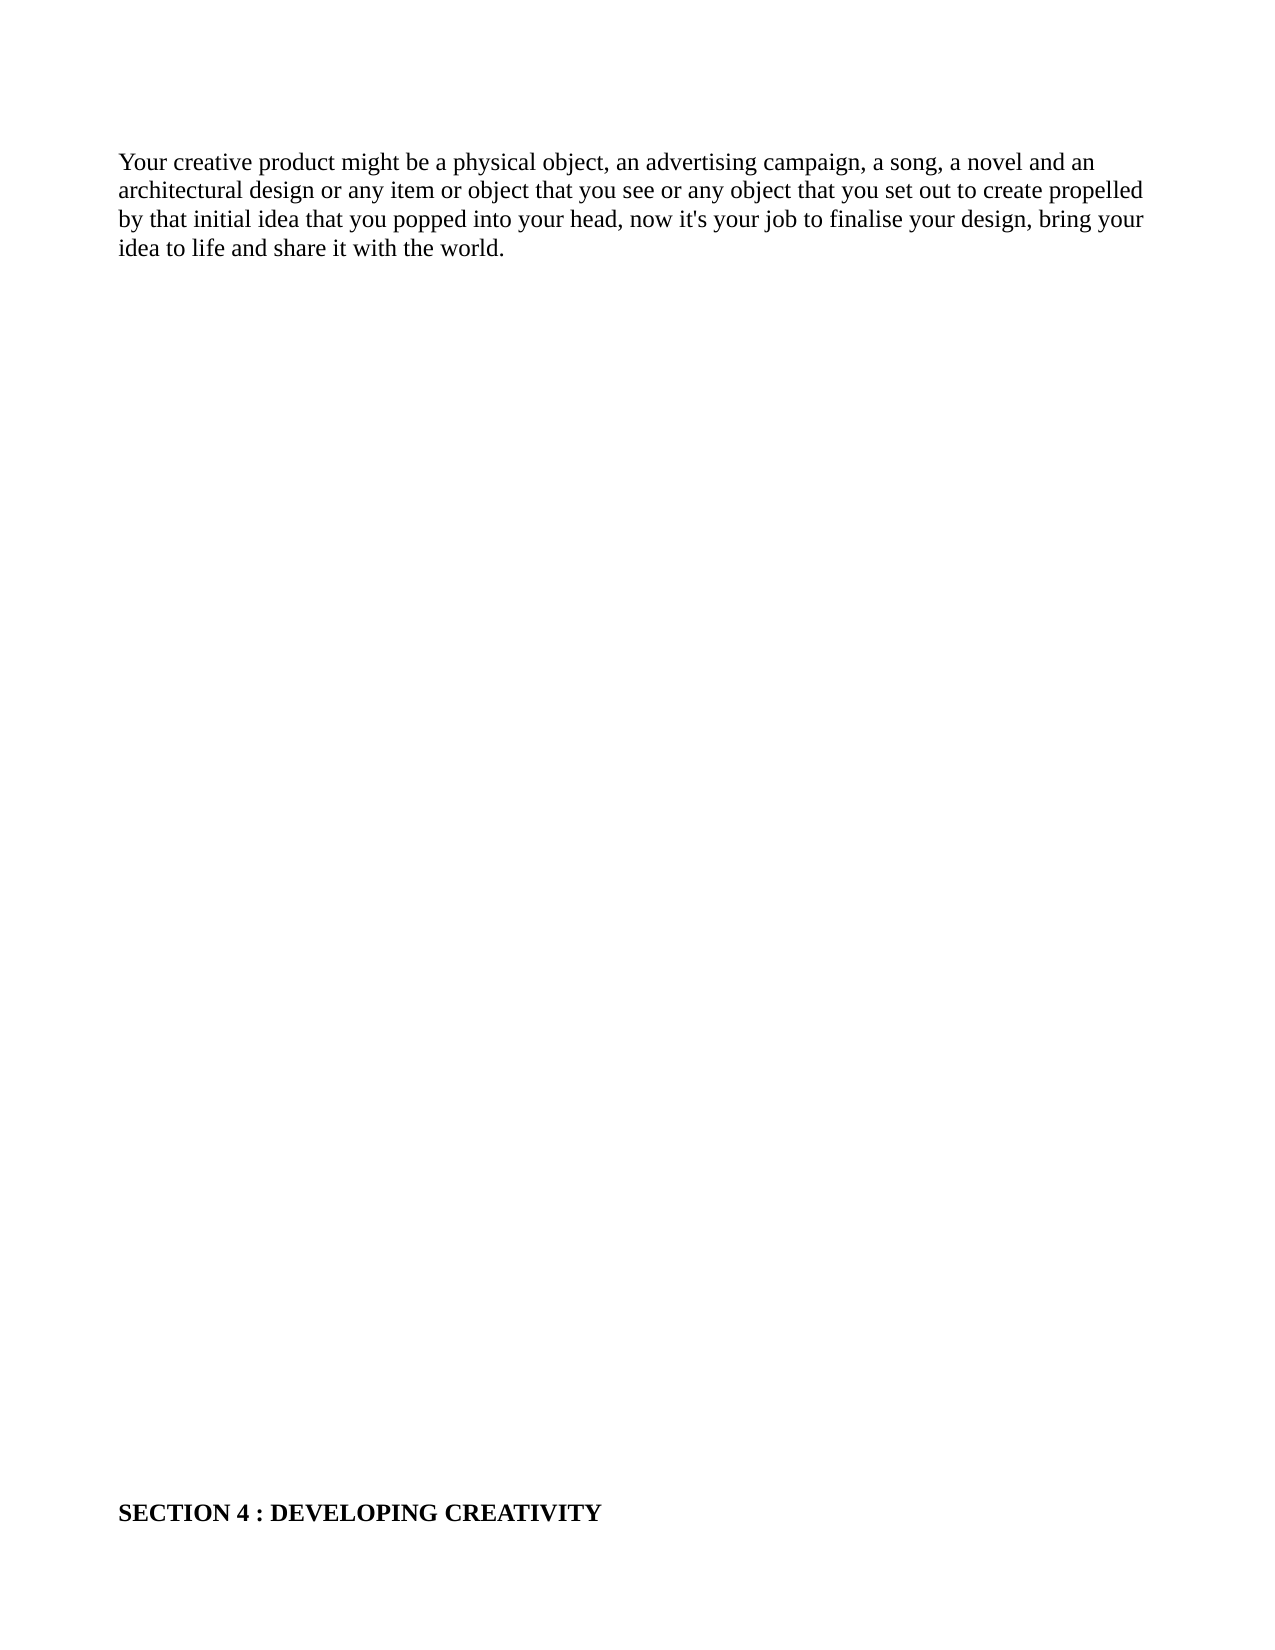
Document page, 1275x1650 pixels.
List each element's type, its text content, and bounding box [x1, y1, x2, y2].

text SECTION 4 : DEVELOPING CREATIVITY [118, 1498, 1157, 1527]
text Your creative product might be a physical object, an advertising campaign, a song, a novel and an architectural design or any item or object that you see or any object that you set out to create propelled by that initial idea that you popped into your head, now it's your job to finalise your design, bring your idea to life and share it with the world. [118, 147, 1157, 262]
